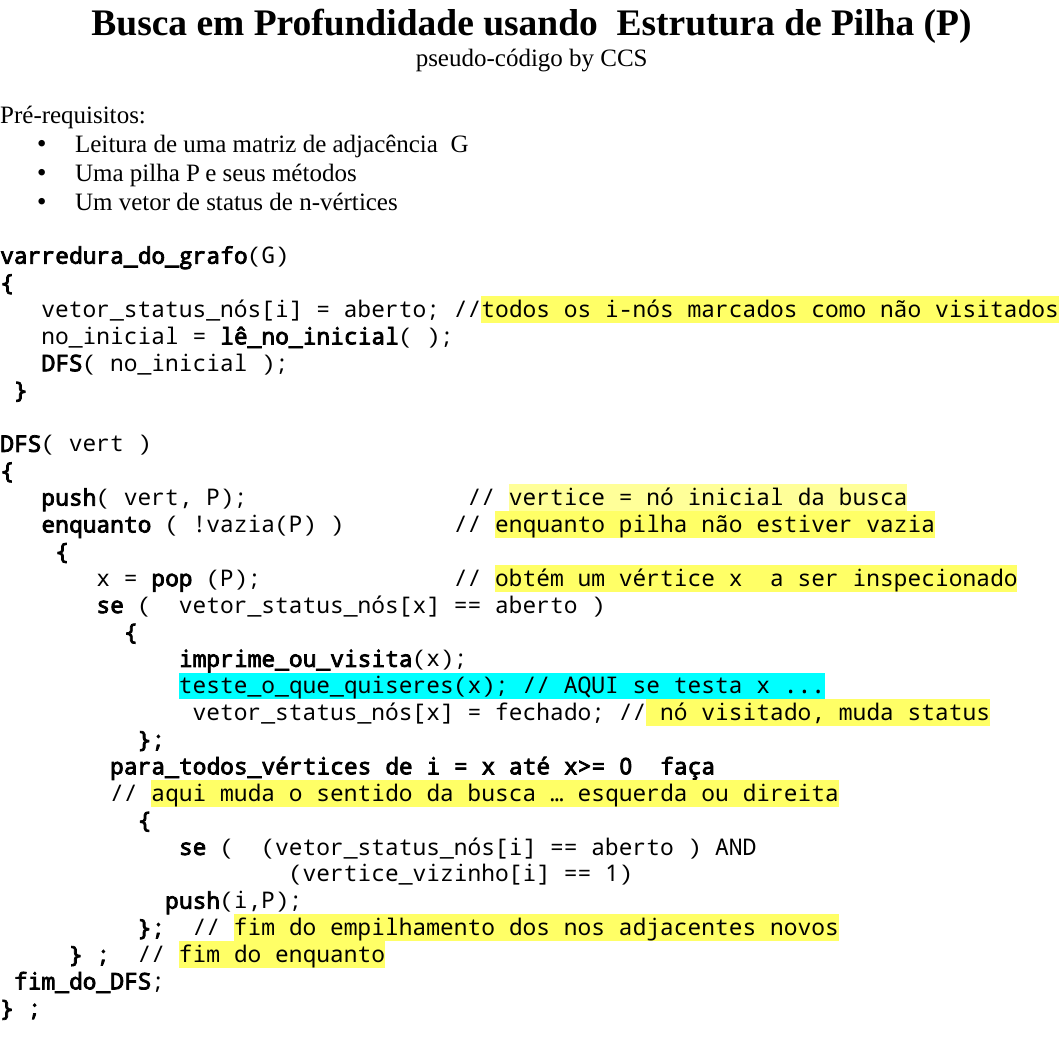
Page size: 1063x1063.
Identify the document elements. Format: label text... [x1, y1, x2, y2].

text push(i,P); [0, 887, 1063, 914]
text push( vert, P); // vertice = nó inicial da busca [0, 484, 1063, 511]
text DFS( no_inicial ); [0, 350, 1063, 377]
text fim_do_DFS; [0, 968, 1063, 995]
text Busca em Profundidade usando Estrutura de Pilha (P) [0, 0, 1063, 43]
text { [0, 538, 1063, 565]
list Um vetor de status de n-vértices [37, 187, 1063, 216]
text x = pop (P); // obtém um vértice x a ser inspecionado [0, 565, 1063, 592]
text enquanto ( !vazia(P) ) // enquanto pilha não estiver vazia [0, 511, 1063, 538]
text se ( (vetor_status_nós[i] == aberto ) AND [0, 834, 1063, 861]
text (vertice_vizinho[i] == 1) [0, 861, 1063, 887]
text teste_o_que_quiseres(x); // AQUI se testa x ... [0, 672, 1063, 699]
text DFS( vert ) [0, 431, 1063, 457]
text } ; [0, 995, 1063, 1022]
text varredura_do_grafo(G) [0, 242, 1063, 269]
text se ( vetor_status_nós[x] == aberto ) [0, 592, 1063, 619]
text para_todos_vértices de i = x até x>= 0 faça [0, 753, 1063, 780]
text vetor_status_nós[x] = fechado; // nó visitado, muda status [0, 699, 1063, 726]
text no_inicial = lê_no_inicial( ); [0, 323, 1063, 350]
text }; [0, 726, 1063, 753]
text { [0, 619, 1063, 646]
text } [0, 377, 1063, 404]
text }; // fim do empilhamento dos nos adjacentes novos [0, 914, 1063, 941]
text { [0, 807, 1063, 834]
text { [0, 269, 1063, 296]
list Uma pilha P e seus métodos [37, 158, 1063, 187]
text // aqui muda o sentido da busca … esquerda ou direita [0, 780, 1063, 807]
text vetor_status_nós[i] = aberto; //todos os i-nós marcados como não visitados [0, 296, 1063, 323]
text { [0, 457, 1063, 484]
text Pré-requisitos: [0, 101, 1063, 129]
text imprime_ou_visita(x); [0, 646, 1063, 672]
list Leitura de uma matriz de adjacência G [37, 129, 1063, 158]
text } ; // fim do enquanto [0, 941, 1063, 968]
text pseudo-código by CCS [0, 43, 1063, 72]
